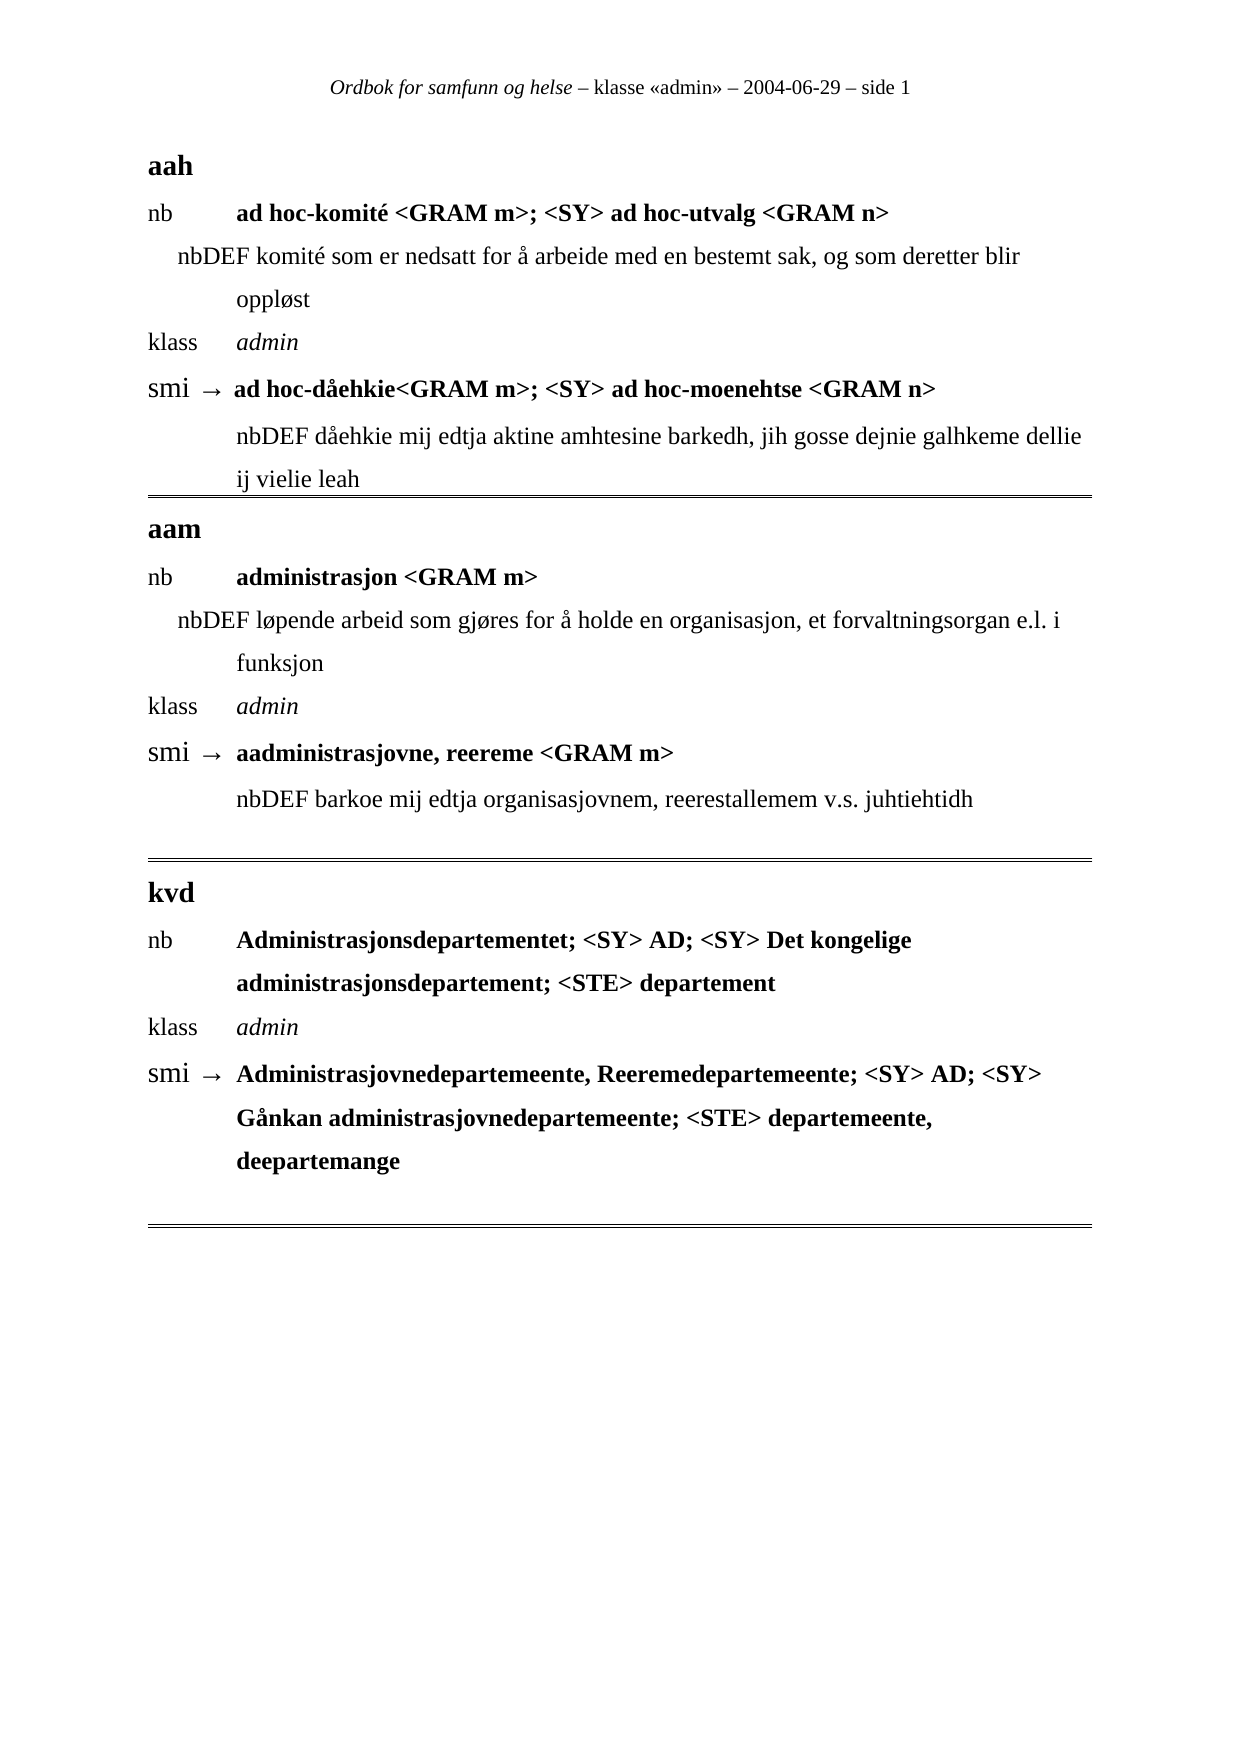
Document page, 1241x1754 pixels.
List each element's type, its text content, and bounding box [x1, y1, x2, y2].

text nbDEF løpende arbeid som gjøres for å holde en organisasjon, et forvaltningsorgan e.l. i funksjon [177, 605, 1092, 677]
text klass admin [148, 691, 1092, 720]
text nbDEF dåehkie mij edtja aktine amhtesine barkedh, jih gosse dejnie galhkeme dellie ij vielie leah [148, 421, 1092, 495]
text klass admin [148, 327, 1092, 356]
text kvd [148, 875, 1092, 909]
text klass admin [148, 1012, 1092, 1040]
text smi → ad hoc-dåehkie<GRAM m>; <SY> ad hoc-moenehtse <GRAM n> [148, 370, 1092, 404]
text smi → aadministrasjovne, reereme <GRAM m> [148, 734, 1092, 768]
text smi → Administrasjovnedepartemeente, Reeremedepartemeente; <SY> AD; <SY> Gånkan administrasjovnedepartemeente; <STE> departemeente, deepartemange [148, 1055, 1092, 1174]
text nbDEF barkoe mij edtja organisasjovnem, reerestallemem v.s. juhtiehtidh [148, 784, 1092, 813]
text nb Administrasjonsdepartementet; <SY> AD; <SY> Det kongelige administrasjonsdepartement; <STE> departement [148, 925, 1092, 997]
text aam [148, 511, 1092, 545]
text aah [148, 148, 1092, 181]
text nb administrasjon <GRAM m> [148, 562, 1092, 590]
text nb ad hoc-komité <GRAM m>; <SY> ad hoc-utvalg <GRAM n> [148, 198, 1092, 227]
text nbDEF komité som er nedsatt for å arbeide med en bestemt sak, og som deretter blir oppløst [177, 241, 1092, 313]
